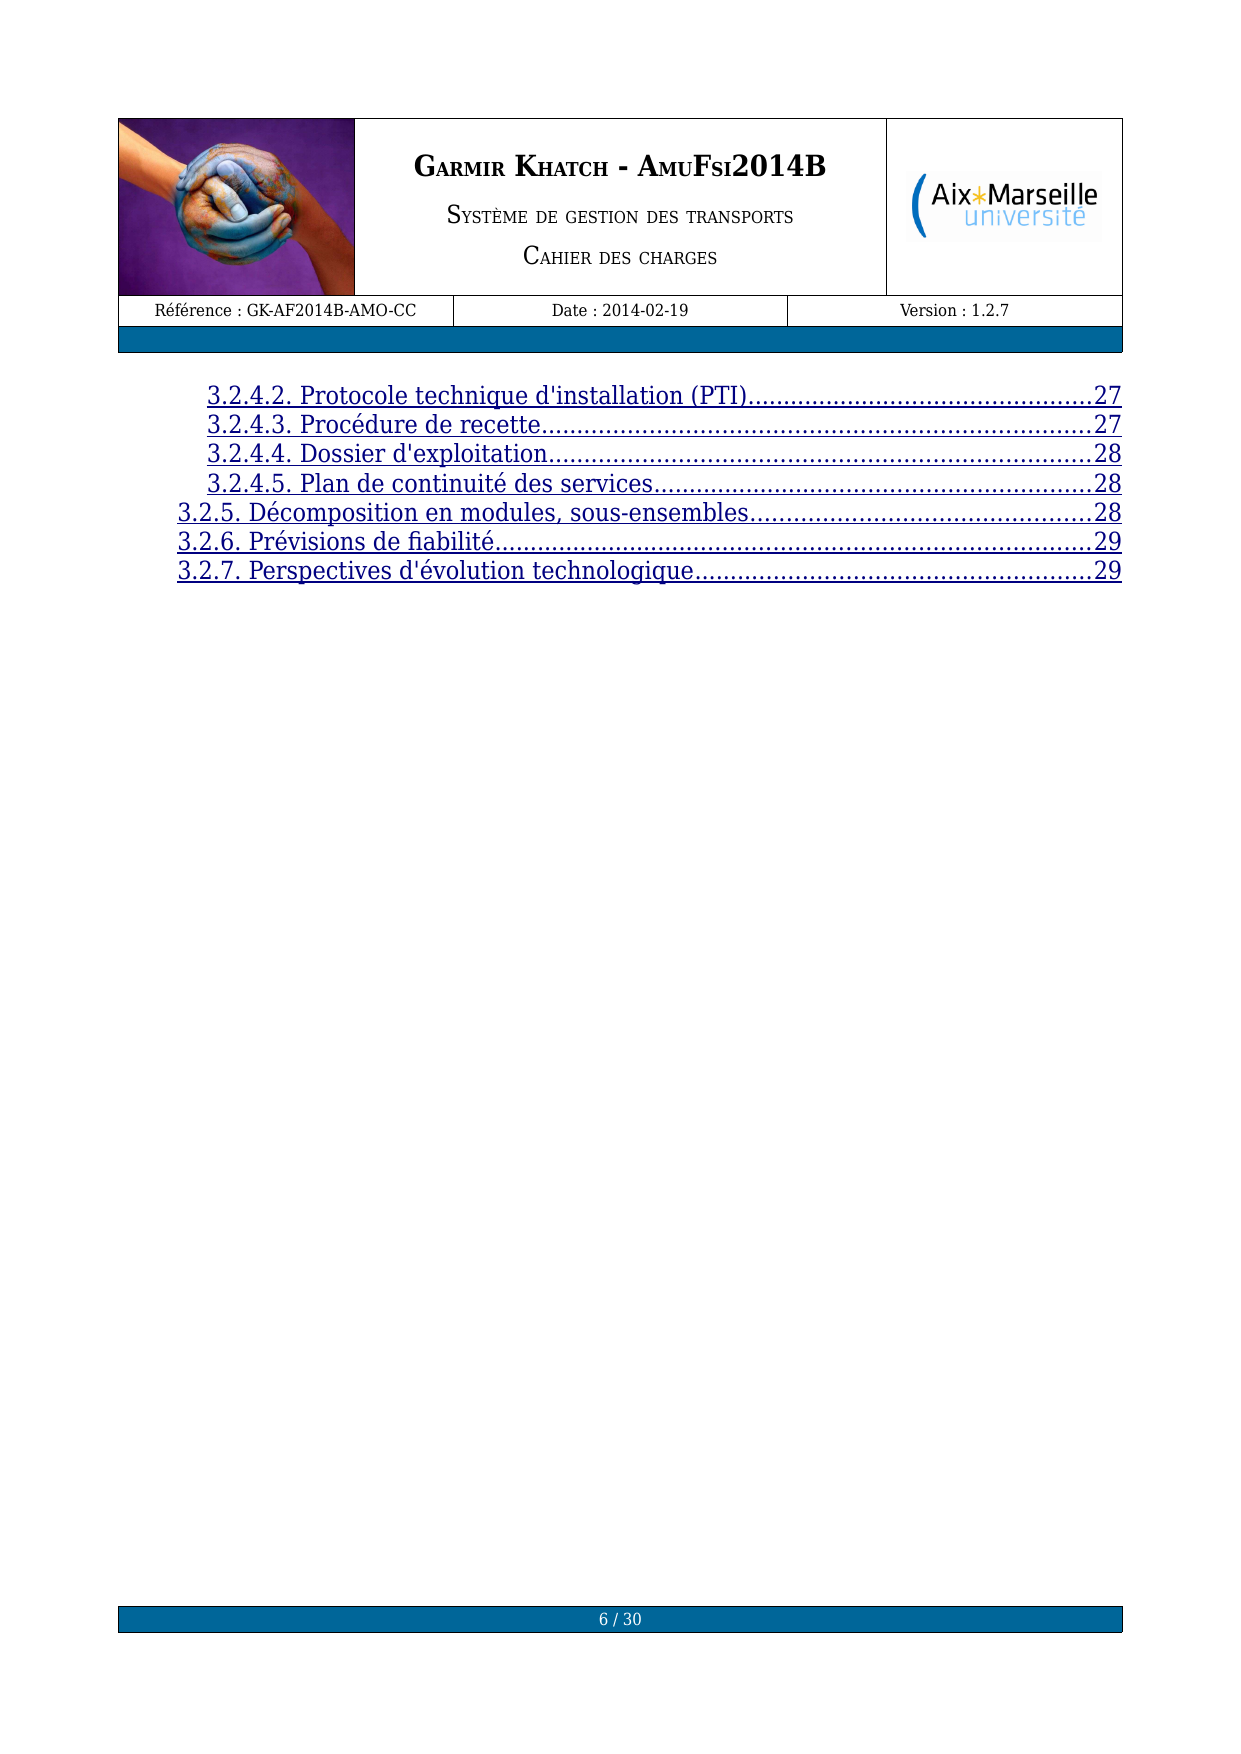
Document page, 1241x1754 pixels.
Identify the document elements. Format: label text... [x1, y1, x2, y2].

text 3.2.4.4. Dossier d'exploitation 28 [207, 439, 1122, 465]
picture [119, 119, 354, 295]
text 3.2.4.3. Procédure de recette 27 [207, 410, 1122, 436]
text 3.2.5. Décomposition en modules, sous-ensembles 28 [177, 498, 1122, 523]
text 3.2.7. Perspectives d'évolution technologique 29 [177, 556, 1122, 581]
text 3.2.4.5. Plan de continuité des services 28 [207, 469, 1122, 494]
text 3.2.4.2. Protocole technique d'installation (PTI) 27 [207, 381, 1122, 406]
picture [887, 126, 1122, 288]
text 3.2.6. Prévisions de fiabilité 29 [177, 527, 1122, 552]
